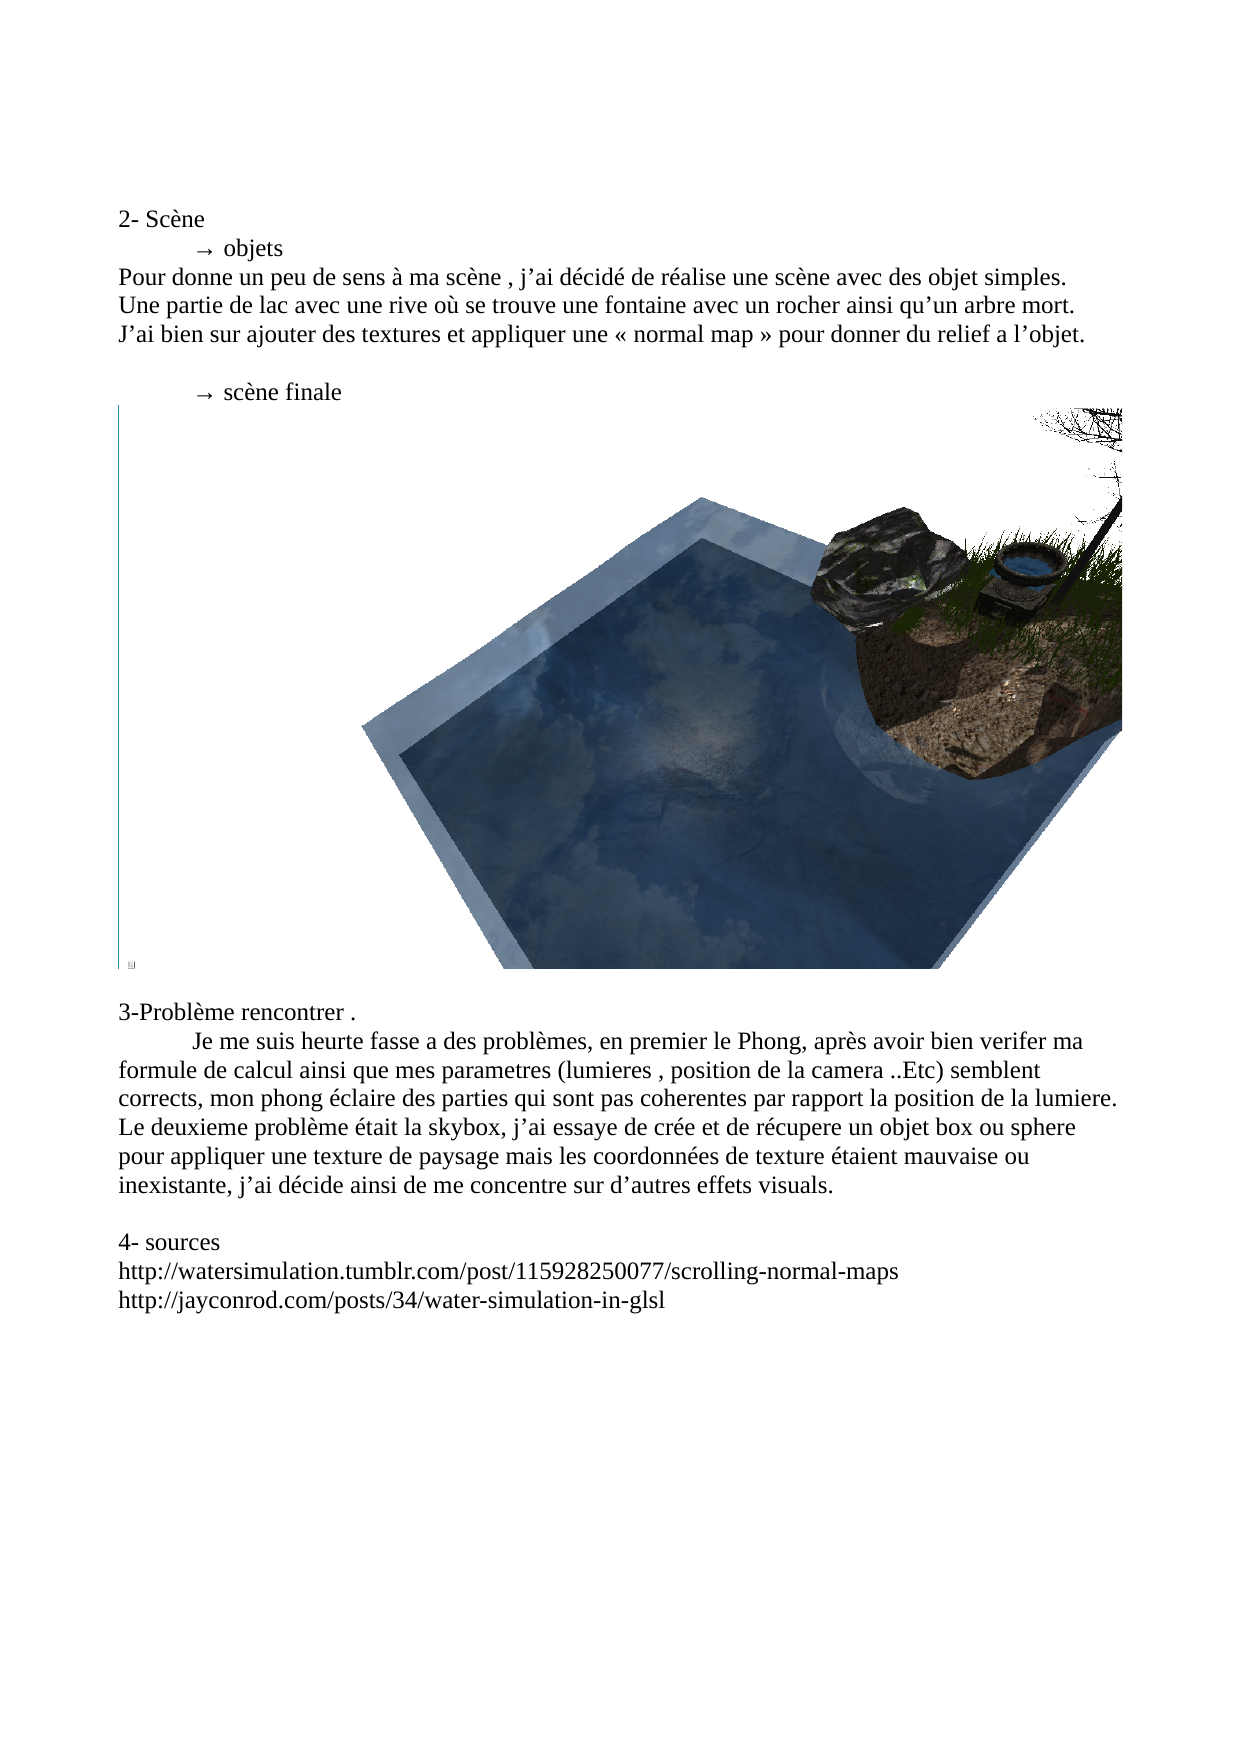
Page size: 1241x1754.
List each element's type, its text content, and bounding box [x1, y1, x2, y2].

text http://jayconrod.com/posts/34/water-simulation-in-glsl [118, 1285, 1122, 1313]
text Le deuxieme problème était la skybox, j’ai essaye de crée et de récupere un objet box ou sphere pour appliquer une texture de paysage mais les coordonnées de texture étaient mauvaise ou inexistante, j’ai décide ainsi de me concentre sur d’autres effets visuals. [118, 1112, 1122, 1198]
text Une partie de lac avec une rive où se trouve une fontaine avec un rocher ainsi qu’un arbre mort. [118, 291, 1122, 319]
picture [118, 405, 1123, 969]
text Pour donne un peu de sens à ma scène , j’ai décidé de réalise une scène avec des objet simples. [118, 262, 1122, 291]
text 2- Scène [118, 204, 1122, 233]
text Je me suis heurte fasse a des problèmes, en premier le Phong, après avoir bien verifer ma formule de calcul ainsi que mes parametres (lumieres , position de la camera ..Etc) semblent corrects, mon phong éclaire des parties qui sont pas coherentes par rapport la position de la lumiere. [118, 1026, 1122, 1112]
text → scène finale [118, 377, 1122, 405]
text 3-Problème rencontrer . [118, 997, 1122, 1026]
text http://watersimulation.tumblr.com/post/115928250077/scrolling-normal-maps [118, 1256, 1122, 1285]
text 4- sources [118, 1227, 1122, 1256]
text → objets [118, 233, 1122, 262]
text J’ai bien sur ajouter des textures et appliquer une « normal map » pour donner du relief a l’objet. [118, 319, 1122, 348]
